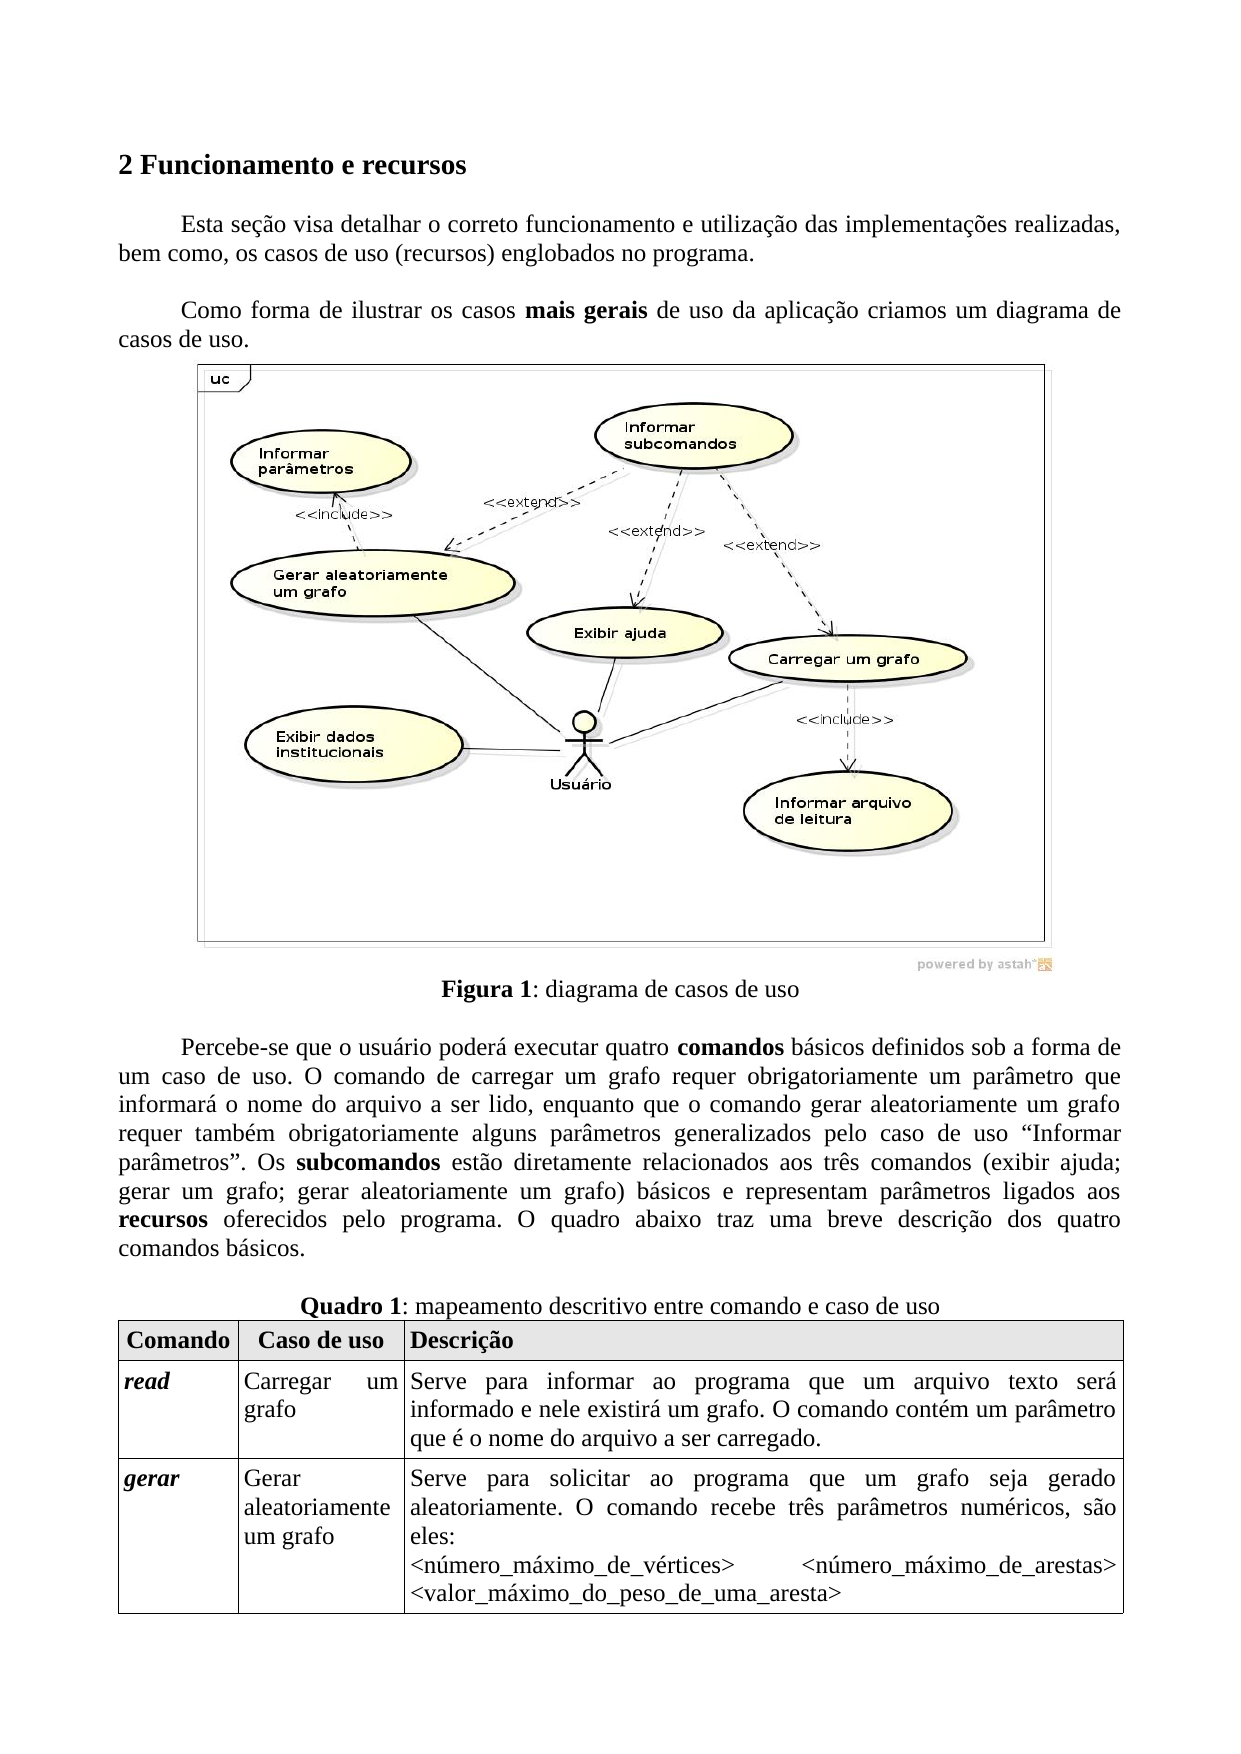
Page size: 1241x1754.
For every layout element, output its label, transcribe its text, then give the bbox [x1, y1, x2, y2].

table_cell Gerar aleatoriamente um grafo [239, 1459, 404, 1613]
text 2 Funcionamento e recursos [118, 147, 1122, 180]
table_header Caso de uso [239, 1321, 404, 1360]
table_header Comando [119, 1321, 238, 1360]
table_cell gerar [119, 1459, 238, 1613]
text Como forma de ilustrar os casos mais gerais de uso da aplicação criamos um diagrama de casos de uso. [118, 295, 1122, 353]
picture [185, 352, 1055, 975]
text Figura 1: diagrama de casos de uso [118, 353, 1122, 1003]
table_header Descrição [405, 1321, 1123, 1360]
text Percebe-se que o usuário poderá executar quatro comandos básicos definidos sob a forma de um caso de uso. O comando de carregar um grafo requer obrigatoriamente um parâmetro que informará o nome do arquivo a ser lido, enquanto que o comando gerar aleatoriamente um grafo requer também obrigatoriamente alguns parâmetros generalizados pelo caso de uso “Informar parâmetros”. Os subcomandos estão diretamente relacionados aos três comandos (exibir ajuda; gerar um grafo; gerar aleatoriamente um grafo) básicos e representam parâmetros ligados aos recursos oferecidos pelo programa. O quadro abaixo traz uma breve descrição dos quatro comandos básicos. [118, 1032, 1122, 1262]
text Esta seção visa detalhar o correto funcionamento e utilização das implementações realizadas, bem como, os casos de uso (recursos) englobados no programa. [118, 209, 1122, 267]
table_cell Serve para informar ao programa que um arquivo texto será informado e nele existirá um grafo. O comando contém um parâmetro que é o nome do arquivo a ser carregado. [405, 1361, 1123, 1458]
table_cell Serve para solicitar ao programa que um grafo seja gerado aleatoriamente. O comando recebe três parâmetros numéricos, são eles: <número_máximo_de_vértices> <número_máximo_de_arestas> <valor_máximo_do_peso_de_uma_aresta> [405, 1459, 1123, 1613]
table_cell read [119, 1361, 238, 1458]
table_cell Carregar um grafo [239, 1361, 404, 1458]
text Quadro 1: mapeamento descritivo entre comando e caso de uso [118, 1291, 1122, 1319]
